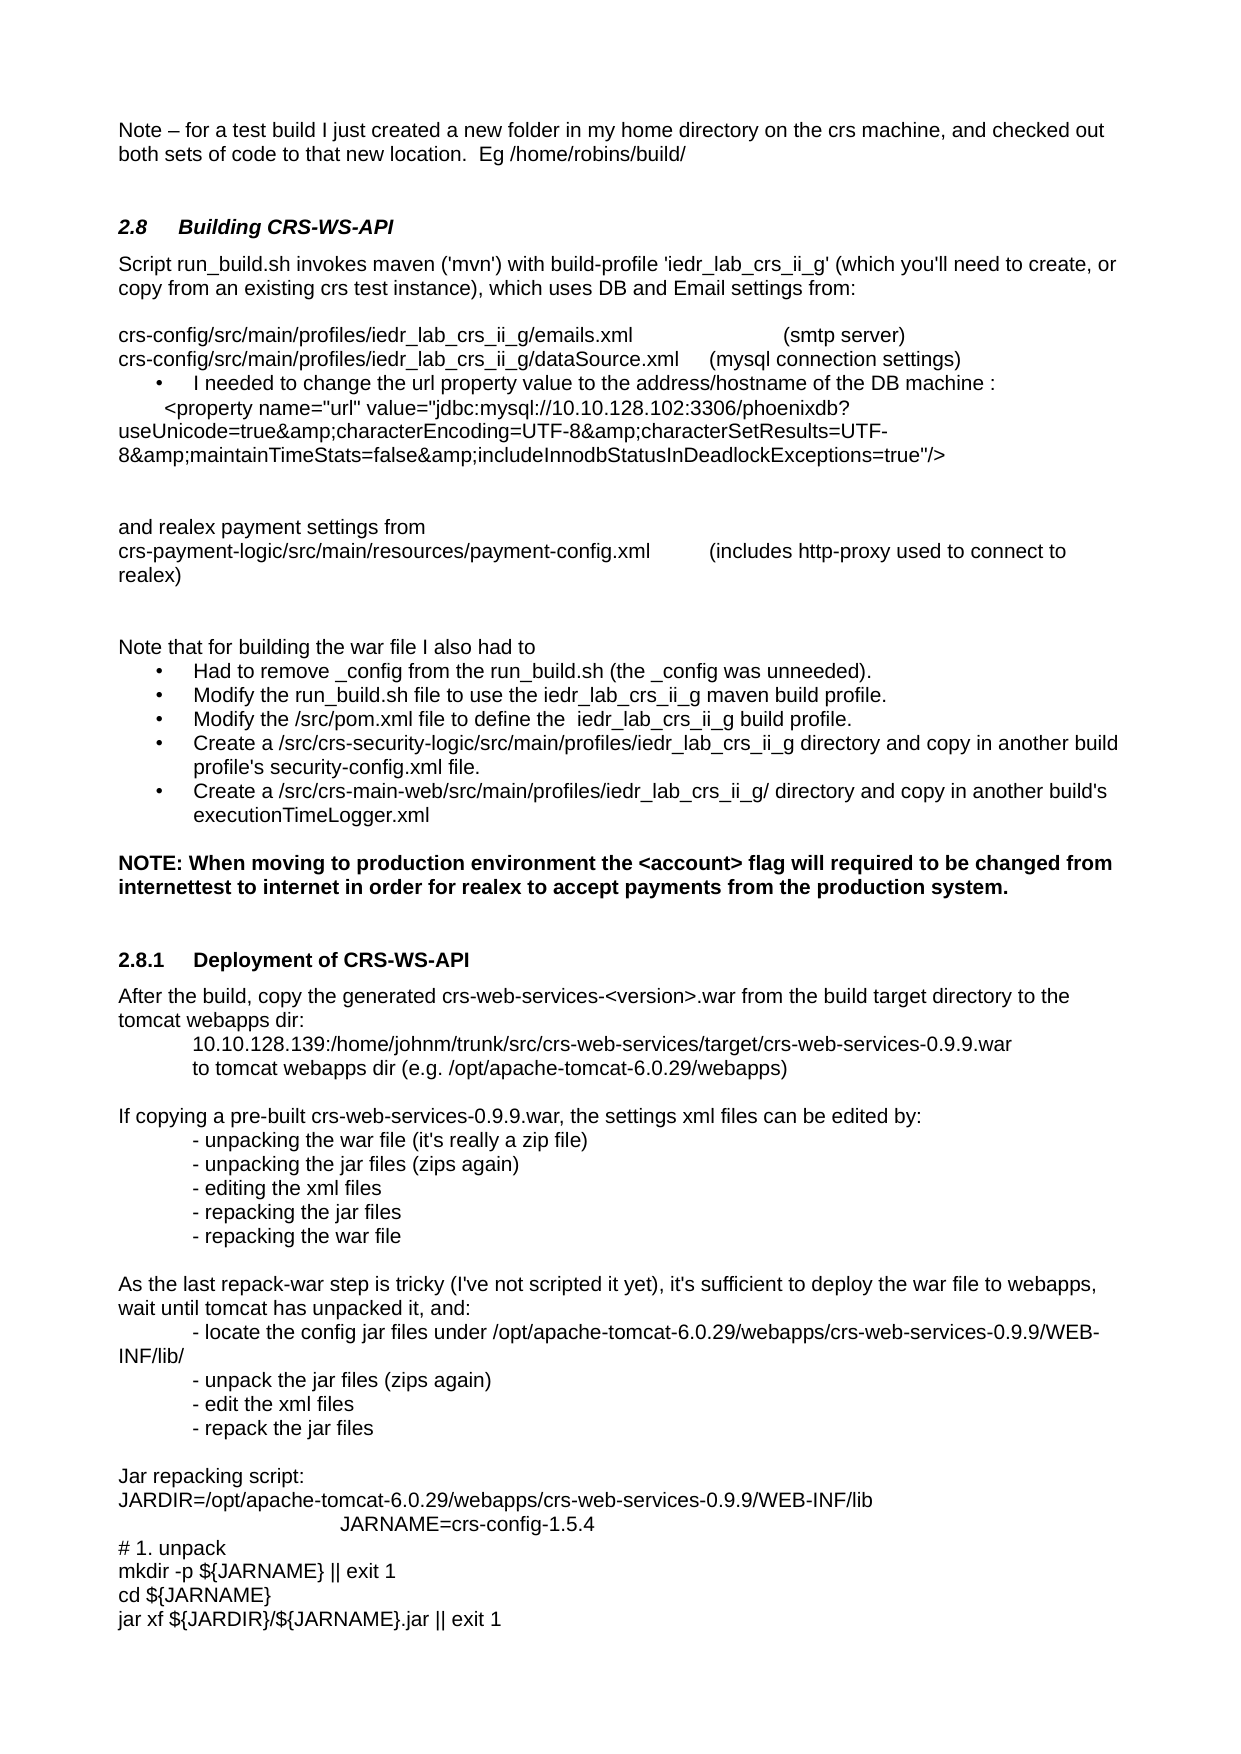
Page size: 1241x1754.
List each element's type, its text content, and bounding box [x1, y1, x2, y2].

text Script run_build.sh invokes maven ('mvn') with build-profile 'iedr_lab_crs_ii_g' (which you'll need to create, or copy from an existing crs test instance), which uses DB and Email settings from: [118, 251, 1122, 299]
text Note – for a test build I just created a new folder in my home directory on the crs machine, and checked out both sets of code to that new location. Eg /home/robins/build/ [118, 118, 1122, 166]
text crs-config/src/main/profiles/iedr_lab_crs_ii_g/emails.xml (smtp server) [118, 323, 1122, 347]
text Jar repacking script: [118, 1463, 1122, 1487]
text and realex payment settings from [118, 515, 1122, 539]
text JARNAME=crs-config-1.5.4 [118, 1511, 1122, 1535]
list Create a /src/crs-security-logic/src/main/profiles/iedr_lab_crs_ii_g directory and copy in another build profile's security-config.xml file. [156, 731, 1122, 779]
text - edit the xml files [118, 1392, 1122, 1416]
list Create a /src/crs-main-web/src/main/profiles/iedr_lab_crs_ii_g/ directory and copy in another build's executionTimeLogger.xml [156, 779, 1122, 827]
text - unpack the jar files (zips again) [118, 1368, 1122, 1392]
list Modify the run_build.sh file to use the iedr_lab_crs_ii_g maven build profile. [156, 683, 1122, 707]
text - repacking the war file [118, 1224, 1122, 1248]
text crs-payment-logic/src/main/resources/payment-config.xml (includes http-proxy used to connect to realex) [118, 539, 1122, 587]
text # 1. unpack [118, 1535, 1122, 1559]
text - repacking the jar files [118, 1200, 1122, 1224]
text If copying a pre-built crs-web-services-0.9.9.war, the settings xml files can be edited by: [118, 1104, 1122, 1128]
text After the build, copy the generated crs-web-services-<version>.war from the build target directory to the tomcat webapps dir: [118, 984, 1122, 1032]
text mkdir -p ${JARNAME} || exit 1 [118, 1559, 1122, 1583]
subtitle Building CRS-WS-API [118, 215, 1122, 239]
text to tomcat webapps dir (e.g. /opt/apache-tomcat-6.0.29/webapps) [118, 1056, 1122, 1080]
text - unpacking the war file (it's really a zip file) [118, 1128, 1122, 1152]
text As the last repack-war step is tricky (I've not scripted it yet), it's sufficient to deploy the war file to webapps, wait until tomcat has unpacked it, and: [118, 1272, 1122, 1320]
list I needed to change the url property value to the address/hostname of the DB machine : [156, 371, 1122, 395]
text 10.10.128.139:/home/johnm/trunk/src/crs-web-services/target/crs-web-services-0.9.9.war [118, 1032, 1122, 1056]
text NOTE: When moving to production environment the <account> flag will required to be changed from internettest to internet in order for realex to accept payments from the production system. [118, 851, 1122, 899]
text - repack the jar files [118, 1416, 1122, 1439]
text Note that for building the war file I also had to [118, 635, 1122, 659]
list Had to remove _config from the run_build.sh (the _config was unneeded). [156, 659, 1122, 683]
text jar xf ${JARDIR}/${JARNAME}.jar || exit 1 [118, 1607, 1122, 1631]
list Modify the /src/pom.xml file to define the iedr_lab_crs_ii_g build profile. [156, 707, 1122, 731]
text - unpacking the jar files (zips again) [118, 1152, 1122, 1176]
text cd ${JARNAME} [118, 1583, 1122, 1607]
text - editing the xml files [118, 1176, 1122, 1200]
text JARDIR=/opt/apache-tomcat-6.0.29/webapps/crs-web-services-0.9.9/WEB-INF/lib [118, 1487, 1122, 1511]
text crs-config/src/main/profiles/iedr_lab_crs_ii_g/dataSource.xml (mysql connection settings) [118, 347, 1122, 371]
subtitle Deployment of CRS-WS-API [118, 948, 1122, 972]
text - locate the config jar files under /opt/apache-tomcat-6.0.29/webapps/crs-web-services-0.9.9/WEB-INF/lib/ [118, 1320, 1122, 1368]
text <property name="url" value="jdbc:mysql://10.10.128.102:3306/phoenixdb?useUnicode=true&amp;characterEncoding=UTF-8&amp;characterSetResults=UTF-8&amp;maintainTimeStats=false&amp;includeInnodbStatusInDeadlockExceptions=true"/> [118, 395, 1122, 467]
